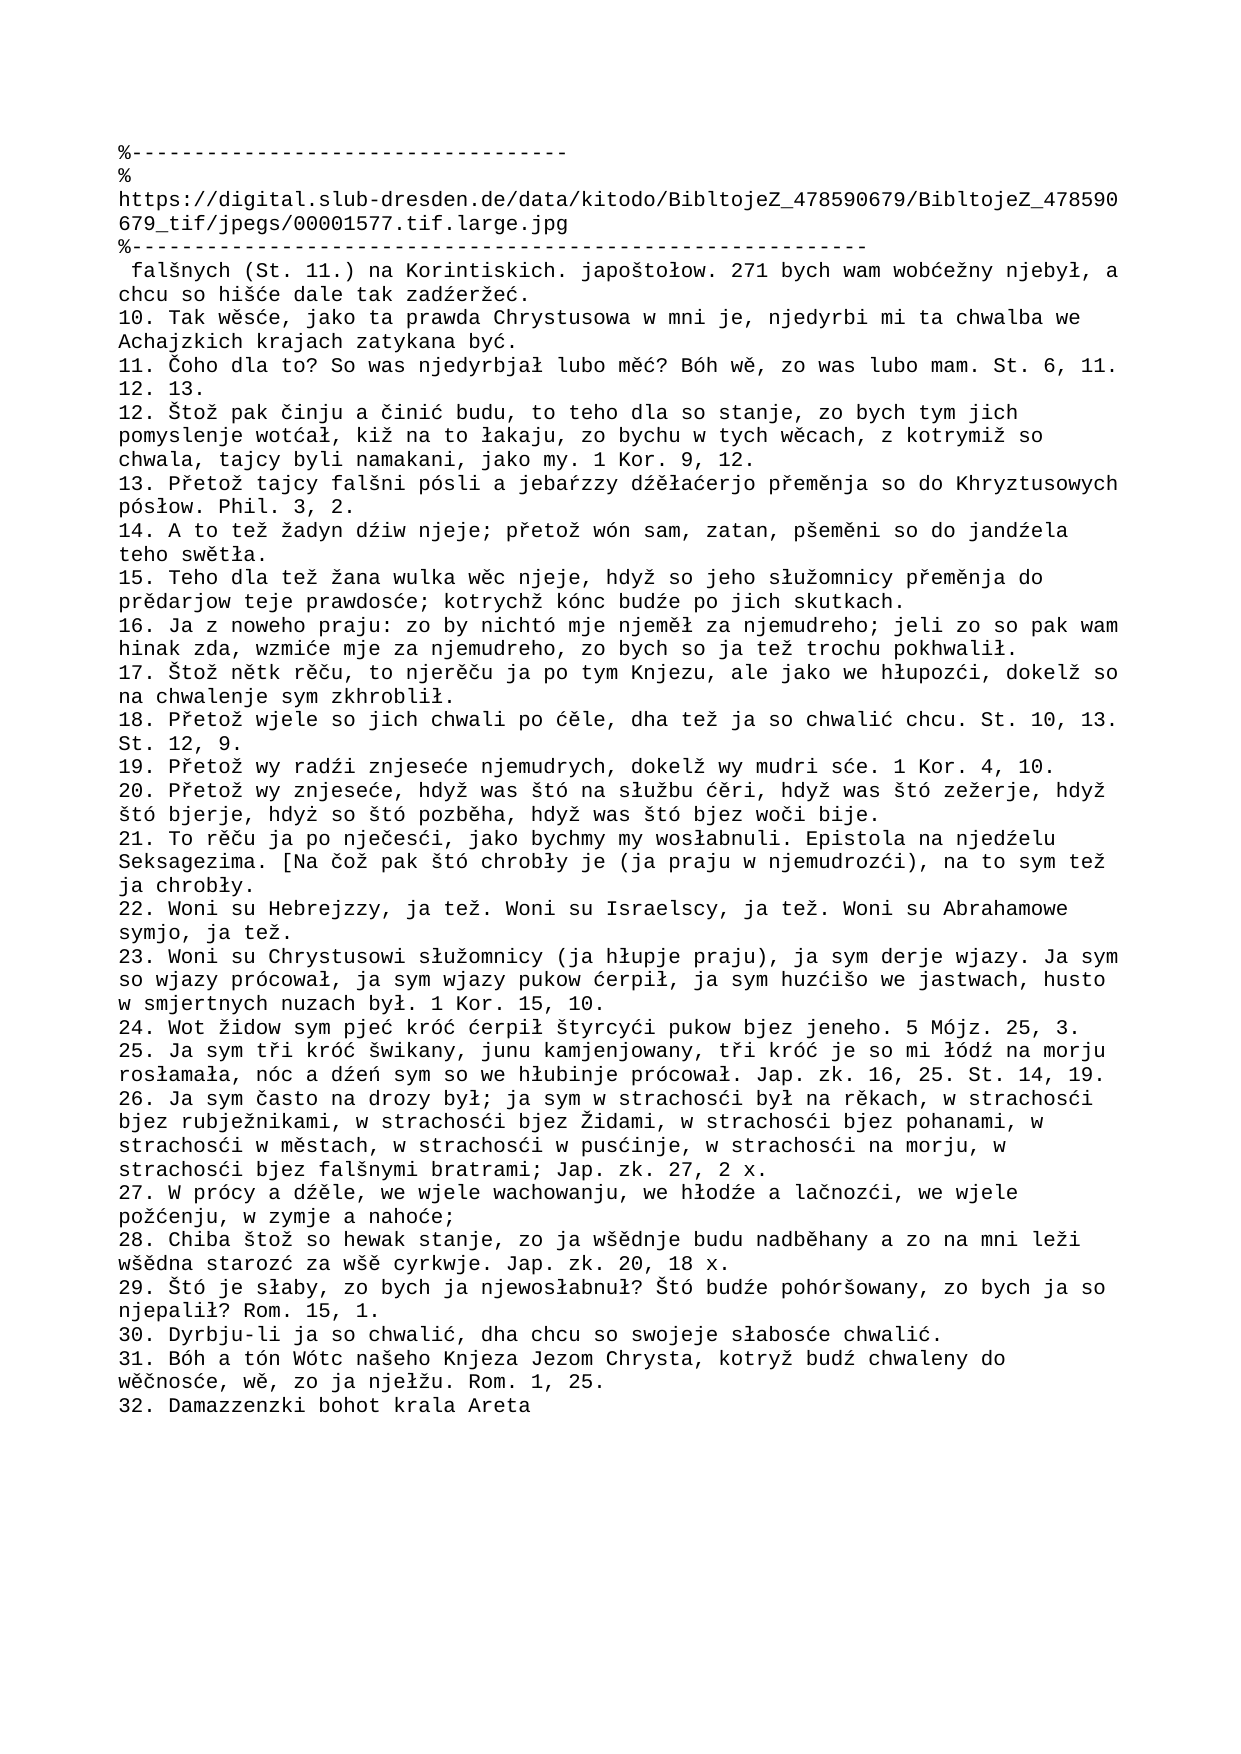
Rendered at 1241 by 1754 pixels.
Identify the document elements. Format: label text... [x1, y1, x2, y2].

text 12. Štož pak činju a činić budu, to teho dla so stanje, zo bych tym jich pomyslenje wotćał, kiž na to łakaju, zo bychu w tych wěcach, z kotrymiž so chwala, tajcy byli namakani, jako my. 1 Kor. 9, 12. [118, 402, 1122, 473]
text 24. Wot židow sym pjeć króć ćerpił štyrcyći pukow bjez jeneho. 5 Mójz. 25, 3. [118, 1017, 1122, 1040]
text 10. Tak wěsće, jako ta prawda Chrystusowa w mni je, njedyrbi mi ta chwalba we Achajzkich krajach zatykana być. [118, 307, 1122, 354]
text 14. A to tež žadyn dźiw njeje; přetož wón sam, zatan, pšeměni so do jandźela teho swětła. [118, 520, 1122, 567]
text 13. Přetož tajcy falšni pósli a jebaŕzzy dźěłaćerjo přeměnja so do Khryztusowych pósłow. Phil. 3, 2. [118, 473, 1122, 520]
text %----------------------------------- [118, 142, 1122, 165]
text 15. Teho dla tež žana wulka wěc njeje, hdyž so jeho słužomnicy přeměnja do prědarjow teje prawdosće; kotrychž kónc budźe po jich skutkach. [118, 567, 1122, 615]
text 22. Woni su Hebrejzzy, ja tež. Woni su Israelscy, ja tež. Woni su Abrahamowe symjo, ja tež. [118, 898, 1122, 946]
text 16. Ja z noweho praju: zo by nichtó mje njeměł za njemudreho; jeli zo so pak wam hinak zda, wzmiće mje za njemudreho, zo bych so ja tež trochu pokhwalił. [118, 615, 1122, 662]
text 11. Čoho dla to? So was njedyrbjał lubo měć? Bóh wě, zo was lubo mam. St. 6, 11. 12. 13. [118, 354, 1122, 402]
text 23. Woni su Chrystusowi słužomnicy (ja hłupje praju), ja sym derje wjazy. Ja sym so wjazy prócował, ja sym wjazy pukow ćerpił, ja sym huzćišo we jastwach, husto w smjertnych nuzach był. 1 Kor. 15, 10. [118, 946, 1122, 1017]
text 27. W prócy a dźěle, we wjele wachowanju, we hłodźe a lačnozći, we wjele požćenju, w zymje a nahoće; [118, 1182, 1122, 1229]
text 28. Chiba štož so hewak stanje, zo ja wšědnje budu nadběhany a zo na mni leži wšědna starozć za wšě cyrkwje. Jap. zk. 20, 18 x. [118, 1229, 1122, 1277]
text 18. Přetož wjele so jich chwali po ćěle, dha tež ja so chwalić chcu. St. 10, 13. St. 12, 9. [118, 709, 1122, 757]
text 20. Přetož wy znjeseće, hdyž was štó na słužbu ćěri, hdyž was štó zežerje, hdyž štó bjerje, hdyż so štó pozběha, hdyž was štó bjez woči bije. [118, 780, 1122, 827]
text 19. Přetož wy radźi znjeseće njemudrych, dokelž wy mudri sće. 1 Kor. 4, 10. [118, 757, 1122, 780]
text falšnych (St. 11.) na Korintiskich. japoštołow. 271 bych wam wobćežny njebył, a chcu so hišće dale tak zadźeržeć. [118, 260, 1122, 307]
text 29. Štó je słaby, zo bych ja njewosłabnuł? Štó budźe pohóršowany, zo bych ja so njepalił? Rom. 15, 1. [118, 1277, 1122, 1324]
text 31. Bóh a tón Wótc našeho Knjeza Jezom Chrysta, kotryž budź chwaleny do wěčnosće, wě, zo ja njełžu. Rom. 1, 25. [118, 1348, 1122, 1395]
text 30. Dyrbju-li ja so chwalić, dha chcu so swojeje słabosće chwalić. [118, 1324, 1122, 1348]
text % https://digital.slub-dresden.de/data/kitodo/BibltojeZ_478590679/BibltojeZ_478590679_tif/jpegs/00001577.tif.large.jpg [118, 165, 1122, 236]
text 21. To rěču ja po nječesći, jako bychmy my wosłabnuli. Epistola na njedźelu Seksagezima. [Na čož pak štó chrobły je (ja praju w njemudrozći), na to sym tež ja chrobły. [118, 827, 1122, 898]
text 17. Štož nětk rěču, to njerěču ja po tym Knjezu, ale jako we hłupozći, dokelž so na chwalenje sym zkhroblił. [118, 662, 1122, 709]
text 25. Ja sym tři króć šwikany, junu kamjenjowany, tři króć je so mi łódź na morju rosłamała, nóc a dźeń sym so we hłubinje prócował. Jap. zk. 16, 25. St. 14, 19. [118, 1040, 1122, 1088]
text 26. Ja sym často na drozy był; ja sym w strachosći był na rěkach, w strachosći bjez rubježnikami, w strachosći bjez Židami, w strachosći bjez pohanami, w strachosći w městach, w strachosći w pusćinje, w strachosći na morju, w strachosći bjez falšnymi bratrami; Jap. zk. 27, 2 x. [118, 1088, 1122, 1182]
text %----------------------------------------------------------- [118, 236, 1122, 260]
text 32. Damazzenzki bohot krala Areta [118, 1395, 1122, 1419]
